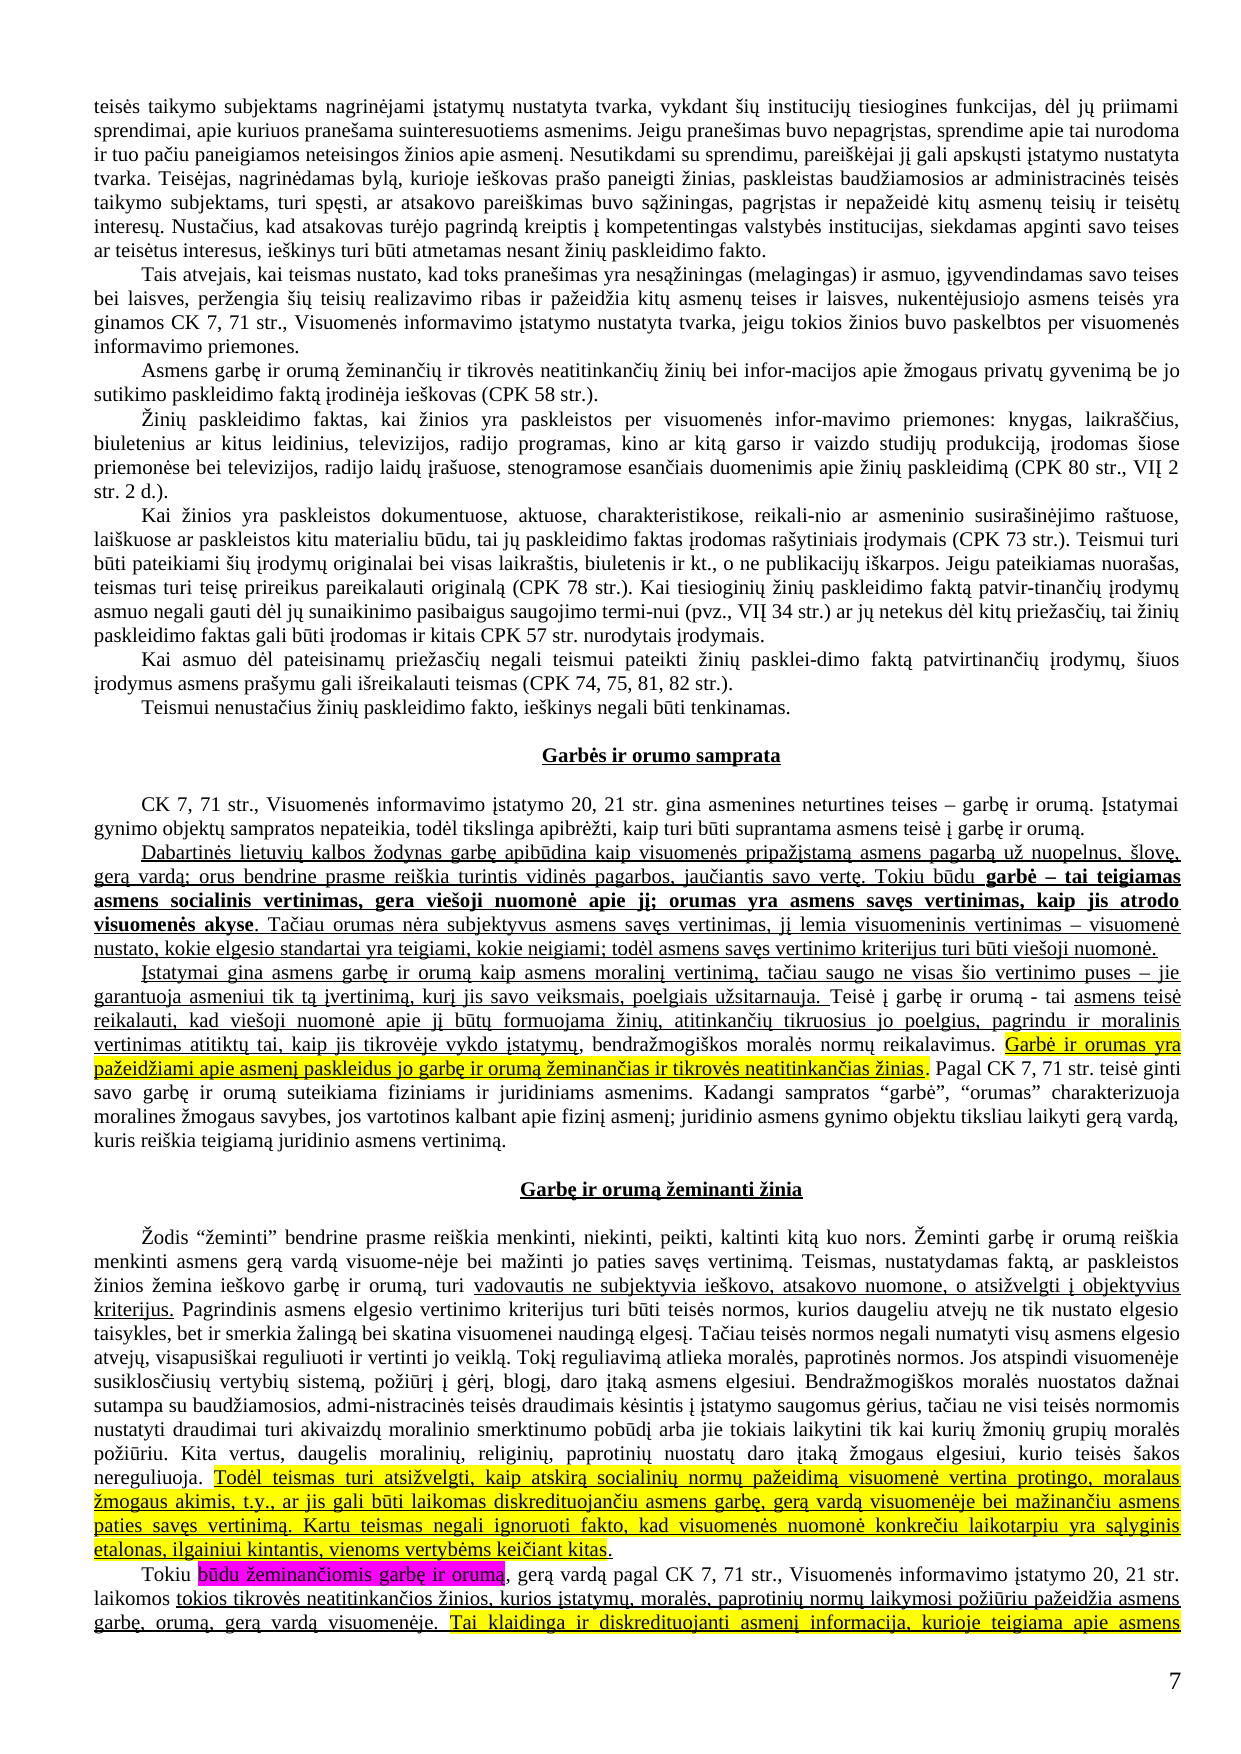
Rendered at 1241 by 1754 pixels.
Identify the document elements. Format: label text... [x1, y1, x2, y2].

text asmens socialinis vertinimas, gera viešoji nuomonė apie jį; orumas yra asmens savęs vertinimas, kaip jis atrodo [94, 885, 1181, 909]
text Kai žinios yra paskleistos dokumentuose, aktuose, charakteristikose, reikali-nio ar asmeninio susirašinėjimo raštuose, laiškuose ar paskleistos kitu materialiu būdu, tai jų paskleidimo faktas įrodomas rašytiniais įrodymais (CPK 73 str.). Teismui turi būti pateikiami šių įrodymų originalai bei visas laikraštis, biuletenis ir kt., o ne publikacijų iškarpos. Jeigu pateikiamas nuorašas, teismas turi teisę prireikus pareikalauti originalą (CPK 78 str.). Kai tiesioginių žinių paskleidimo faktą patvir-tinančių įrodymų asmuo negali gauti dėl jų sunaikinimo pasibaigus saugojimo termi-nui (pvz., VIĮ 34 str.) ar jų netekus dėl kitų priežasčių, tai žinių paskleidimo faktas gali būti įrodomas ir kitais CPK 57 str. nurodytais įrodymais. [94, 503, 1181, 647]
text paties savęs vertinimą. Kartu teismas negali ignoruoti fakto, kad visuomenės nuomonė konkrečiu laikotarpiu yra sąlyginis [94, 1511, 1181, 1534]
text Žodis “žeminti” bendrine prasme reiškia menkinti, niekinti, peikti, kaltinti kitą kuo nors. Žeminti garbę ir orumą reiškia menkinti asmens gerą vardą visuome-nėje bei mažinti jo paties savęs vertinimą. Teismas, nustatydamas faktą, ar paskleistos žinios žemina ieškovo garbę ir orumą, turi vadovautis ne subjektyvia ieškovo, atsakovo nuomone, o atsižvelgti į objektyvius kriterijus. Pagrindinis asmens elgesio vertinimo kriterijus turi būti teisės normos, kurios daugeliu atvejų ne tik nustato elgesio taisykles, bet ir smerkia žalingą bei skatina visuomenei naudingą elgesį. Tačiau teisės normos negali numatyti visų asmens elgesio atvejų, visapusiškai reguliuoti ir vertinti jo veiklą. Tokį reguliavimą atlieka moralės, paprotinės normos. Jos atspindi visuomenėje susiklosčiusių vertybių sistemą, požiūrį į gėrį, blogį, daro įtaką asmens elgesiui. Bendražmogiškos moralės nuostatos dažnai sutampa su baudžiamosios, admi-nistracinės teisės draudimais kėsintis į įstatymo saugomus gėrius, tačiau ne visi teisės normomis nustatyti draudimai turi akivaizdų moralinio smerktinumo pobūdį arba jie tokiais laikytini tik kai kurių žmonių grupių moralės požiūriu. Kita vertus, daugelis moralinių, religinių, paprotinių nuostatų daro įtaką žmogaus elgesiui, kurio teisės šakos nereguliuoja. Todėl teismas turi atsižvelgti, kaip atskirą socialinių normų pažeidimą visuomenė vertina protingo, moralaus žmogaus akimis, t.y., ar jis gali būti laikomas diskredituojančiu asmens garbę, gerą vardą visuomenėje bei mažinančiu asmens [94, 1224, 1181, 1510]
text vertinimas atitiktų tai, kaip jis tikrovėje vykdo įstatymų, bendražmogiškos moralės normų reikalavimus. Garbė ir orumas yra pažeidžiami apie asmenį paskleidus jo garbę ir orumą žeminančias ir tikrovės neatitinkančias žinias. Pagal CK 7, 71 str. teisė ginti savo garbę ir orumą suteikiama fiziniams ir juridiniams asmenims. Kadangi sampratos “garbė”, “orumas” charakterizuoja moralines žmogaus savybes, jos vartotinos kalbant apie fizinį asmenį; juridinio asmens gynimo objektu tiksliau laikyti gerą vardą, kuris reiškia teigiamą juridinio asmens vertinimą. [94, 1030, 1181, 1152]
text Teismui nenustačius žinių paskleidimo fakto, ieškinys negali būti tenkinamas. [94, 695, 1181, 719]
text Dabartinės lietuvių kalbos žodynas garbę apibūdina kaip visuomenės pripažįstamą asmens pagarbą už nuopelnus, šlovę, gerą vardą; orus bendrine prasme reiškia turintis vidinės pagarbos, jaučiantis savo vertę. Tokiu būdu garbė – tai teigiamas [94, 839, 1181, 884]
text Garbę ir orumą žeminanti žinia [94, 1176, 1181, 1201]
text Įstatymai gina asmens garbę ir orumą kaip asmens moralinį vertinimą, tačiau saugo ne visas šio vertinimo puses – jie garantuoja asmeniui tik tą įvertinimą, kurį jis savo veiksmais, poelgiais užsitarnauja. Teisė į garbę ir orumą - tai asmens teisė reikalauti, kad viešoji nuomonė apie jį būtų formuojama žinių, atitinkančių tikruosius jo poelgius, pagrindu ir moralinis [94, 960, 1181, 1029]
text Garbės ir orumo samprata [94, 743, 1181, 767]
text Žinių paskleidimo faktas, kai žinios yra paskleistos per visuomenės infor-mavimo priemones: knygas, laikraščius, biuletenius ar kitus leidinius, televizijos, radijo programas, kino ar kitą garso ir vaizdo studijų produkciją, įrodomas šiose priemonėse bei televizijos, radijo laidų įrašuose, stenogramose esančiais duomenimis apie žinių paskleidimą (CPK 80 str., VIĮ 2 str. 2 d.). [94, 406, 1181, 503]
text etalonas, ilgainiui kintantis, vienoms vertybėms keičiant kitas. [94, 1535, 1181, 1561]
text CK 7, 71 str., Visuomenės informavimo įstatymo 20, 21 str. gina asmenines neturtines teises – garbę ir orumą. Įstatymai gynimo objektų sampratos nepateikia, todėl tikslinga apibrėžti, kaip turi būti suprantama asmens teisė į garbę ir orumą. [94, 791, 1181, 839]
text visuomenės akyse. Tačiau orumas nėra subjektyvus asmens savęs vertinimas, jį lemia visuomeninis vertinimas – visuomenė [94, 910, 1181, 933]
text Tokiu būdu žeminančiomis garbę ir orumą, gerą vardą pagal CK 7, 71 str., Visuomenės informavimo įstatymo 20, 21 str. laikomos tokios tikrovės neatitinkančios žinios, kurios įstatymų, moralės, paprotinių normų laikymosi požiūriu pažeidžia asmens garbę, orumą, gerą vardą visuomenėje. Tai klaidinga ir diskredituojanti asmenį informacija, kurioje teigiama apie asmens [94, 1561, 1181, 1630]
text Asmens garbę ir orumą žeminančių ir tikrovės neatitinkančių žinių bei infor-macijos apie žmogaus privatų gyvenimą be jo sutikimo paskleidimo faktą įrodinėja ieškovas (CPK 58 str.). [94, 358, 1181, 406]
text Tais atvejais, kai teismas nustato, kad toks pranešimas yra nesąžiningas (melagingas) ir asmuo, įgyvendindamas savo teises bei laisves, peržengia šių teisių realizavimo ribas ir pažeidžia kitų asmenų teises ir laisves, nukentėjusiojo asmens teisės yra ginamos CK 7, 71 str., Visuomenės informavimo įstatymo nustatyta tvarka, jeigu tokios žinios buvo paskelbtos per visuomenės informavimo priemones. [94, 262, 1181, 358]
text teisės taikymo subjektams nagrinėjami įstatymų nustatyta tvarka, vykdant šių institucijų tiesiogines funkcijas, dėl jų priimami sprendimai, apie kuriuos pranešama suinteresuotiems asmenims. Jeigu pranešimas buvo nepagrįstas, sprendime apie tai nurodoma ir tuo pačiu paneigiamos neteisingos žinios apie asmenį. Nesutikdami su sprendimu, pareiškėjai jį gali apskųsti įstatymo nustatyta tvarka. Teisėjas, nagrinėdamas bylą, kurioje ieškovas prašo paneigti žinias, paskleistas baudžiamosios ar administracinės teisės taikymo subjektams, turi spęsti, ar atsakovo pareiškimas buvo sąžiningas, pagrįstas ir nepažeidė kitų asmenų teisių ir teisėtų interesų. Nustačius, kad atsakovas turėjo pagrindą kreiptis į kompetentingas valstybės institucijas, siekdamas apginti savo teises ar teisėtus interesus, ieškinys turi būti atmetamas nesant žinių paskleidimo fakto. [94, 94, 1181, 262]
text Kai asmuo dėl pateisinamų priežasčių negali teismui pateikti žinių pasklei-dimo faktą patvirtinančių įrodymų, šiuos įrodymus asmens prašymu gali išreikalauti teismas (CPK 74, 75, 81, 82 str.). [94, 647, 1181, 695]
text nustato, kokie elgesio standartai yra teigiami, kokie neigiami; todėl asmens savęs vertinimo kriterijus turi būti viešoji nuomonė. [94, 934, 1181, 960]
